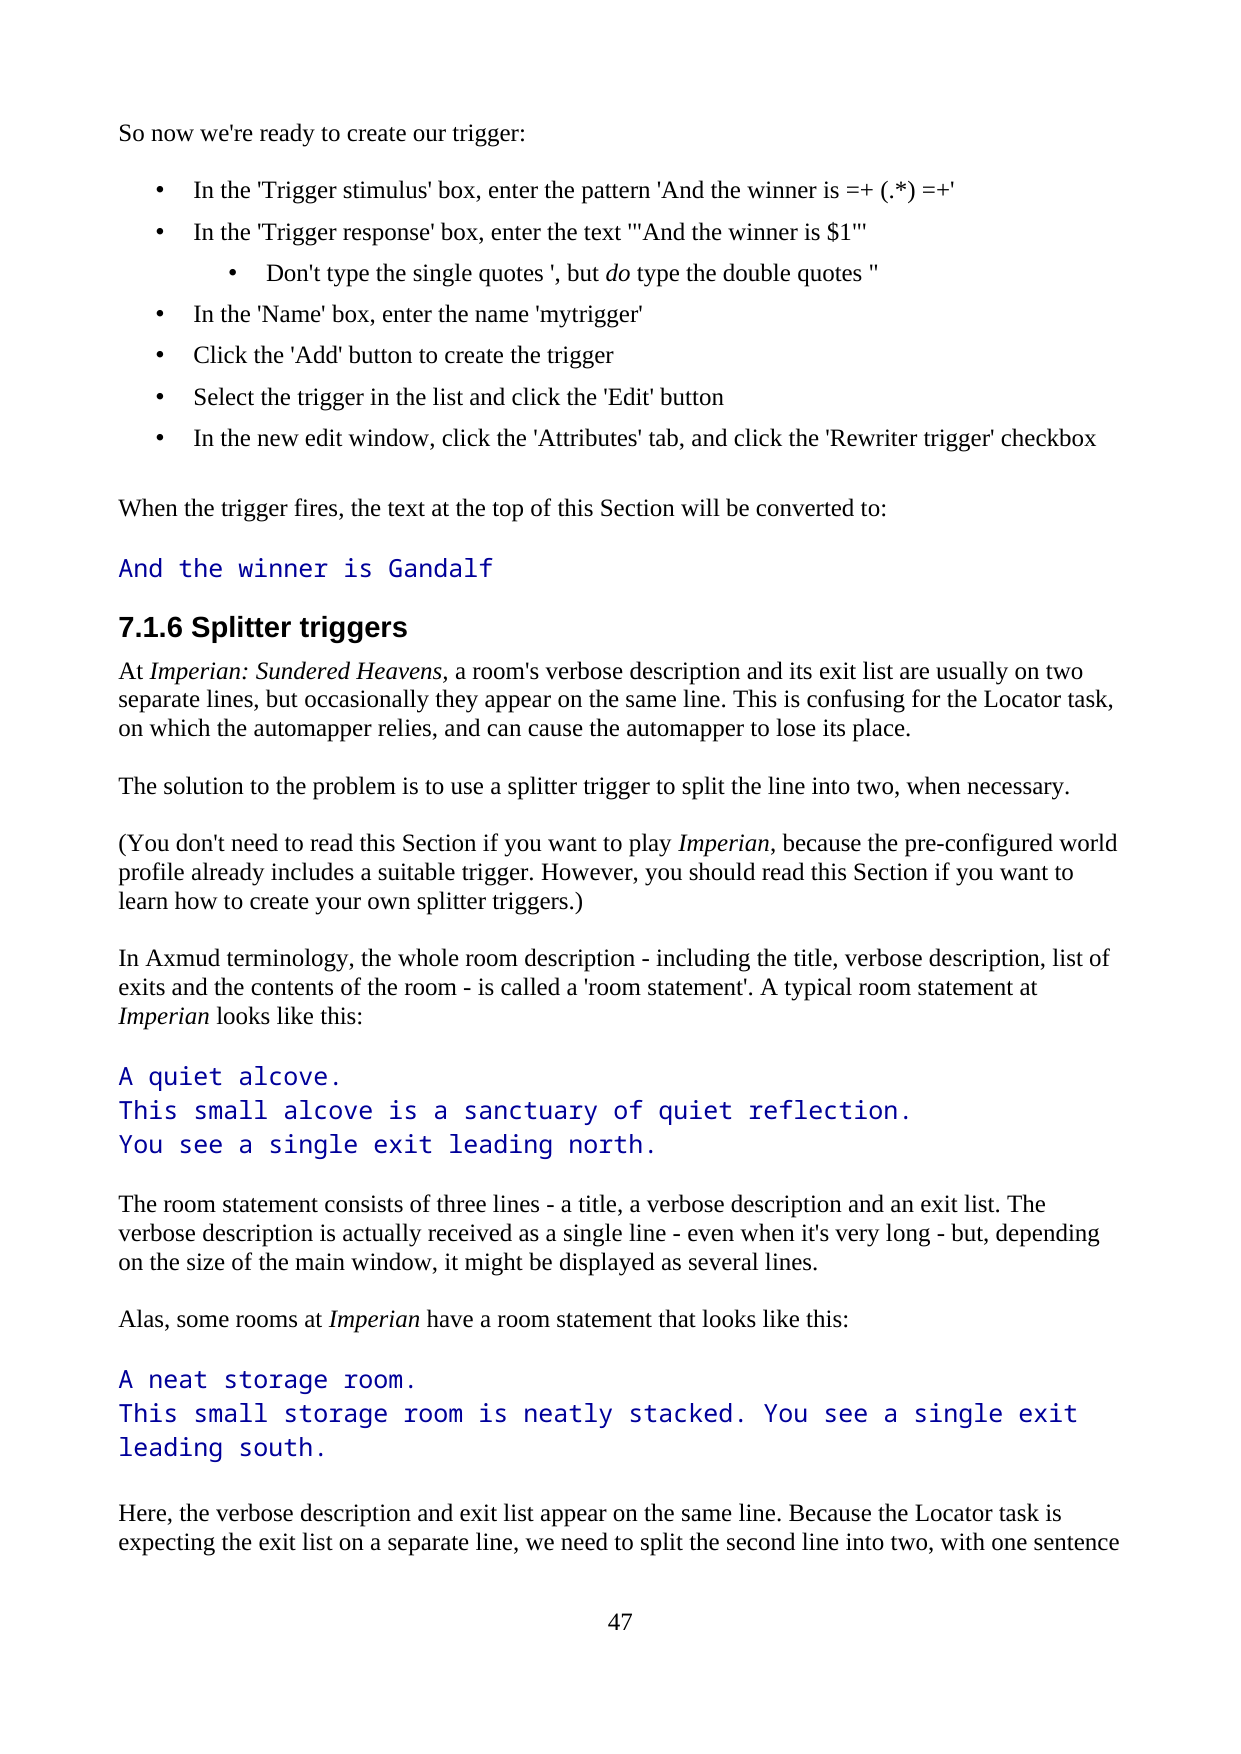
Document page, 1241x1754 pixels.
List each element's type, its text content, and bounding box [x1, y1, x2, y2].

text This small storage room is neatly stacked. You see a single exit leading south. [118, 1396, 1122, 1464]
text At Imperian: Sundered Heavens, a room's verbose description and its exit list are usually on two separate lines, but occasionally they appear on the same line. This is confusing for the Locator task, on which the automapper relies, and can cause the automapper to lose its place. [118, 656, 1122, 742]
text This small alcove is a sanctuary of quiet reflection. [118, 1092, 1122, 1126]
list In the 'Trigger stimulus' box, enter the pattern 'And the winner is =+ (.*) =+' [156, 176, 1122, 204]
text A neat storage room. [118, 1362, 1122, 1396]
text Alas, some rooms at Imperian have a room statement that looks like this: [118, 1304, 1122, 1333]
list Select the trigger in the list and click the 'Edit' button [156, 382, 1122, 411]
list Click the 'Add' button to create the trigger [156, 341, 1122, 369]
list In the 'Name' box, enter the name 'mytrigger' [156, 299, 1122, 328]
list Don't type the single quotes ', but do type the double quotes " [228, 258, 1122, 287]
list In the new edit window, click the 'Attributes' tab, and click the 'Rewriter trigger' checkbox [156, 423, 1122, 452]
text (You don't need to read this Section if you want to play Imperian, because the pre-configured world profile already includes a suitable trigger. However, you should read this Section if you want to learn how to create your own splitter triggers.) [118, 828, 1122, 914]
list In the 'Trigger response' box, enter the text '"And the winner is $1"' [156, 217, 1122, 246]
text The solution to the problem is to use a splitter trigger to split the line into two, when necessary. [118, 771, 1122, 799]
text When the trigger fires, the text at the top of this Section will be converted to: [118, 493, 1122, 522]
text And the winner is Gandalf [118, 551, 1122, 585]
subtitle 7.1.6 Splitter triggers [118, 610, 1122, 643]
text So now we're ready to create our trigger: [118, 118, 1122, 147]
text You see a single exit leading north. [118, 1126, 1122, 1160]
text In Axmud terminology, the whole room description - including the title, verbose description, list of exits and the contents of the room - is called a 'room statement'. A typical room statement at Imperian looks like this: [118, 943, 1122, 1029]
text A quiet alcove. [118, 1058, 1122, 1092]
text Here, the verbose description and exit list appear on the same line. Because the Locator task is expecting the exit list on a separate line, we need to split the second line into two, with one sentence [118, 1498, 1122, 1555]
text The room statement consists of three lines - a title, a verbose description and an exit list. The verbose description is actually received as a single line - even when it's very long - but, depending on the size of the main window, it might be displayed as several lines. [118, 1189, 1122, 1275]
